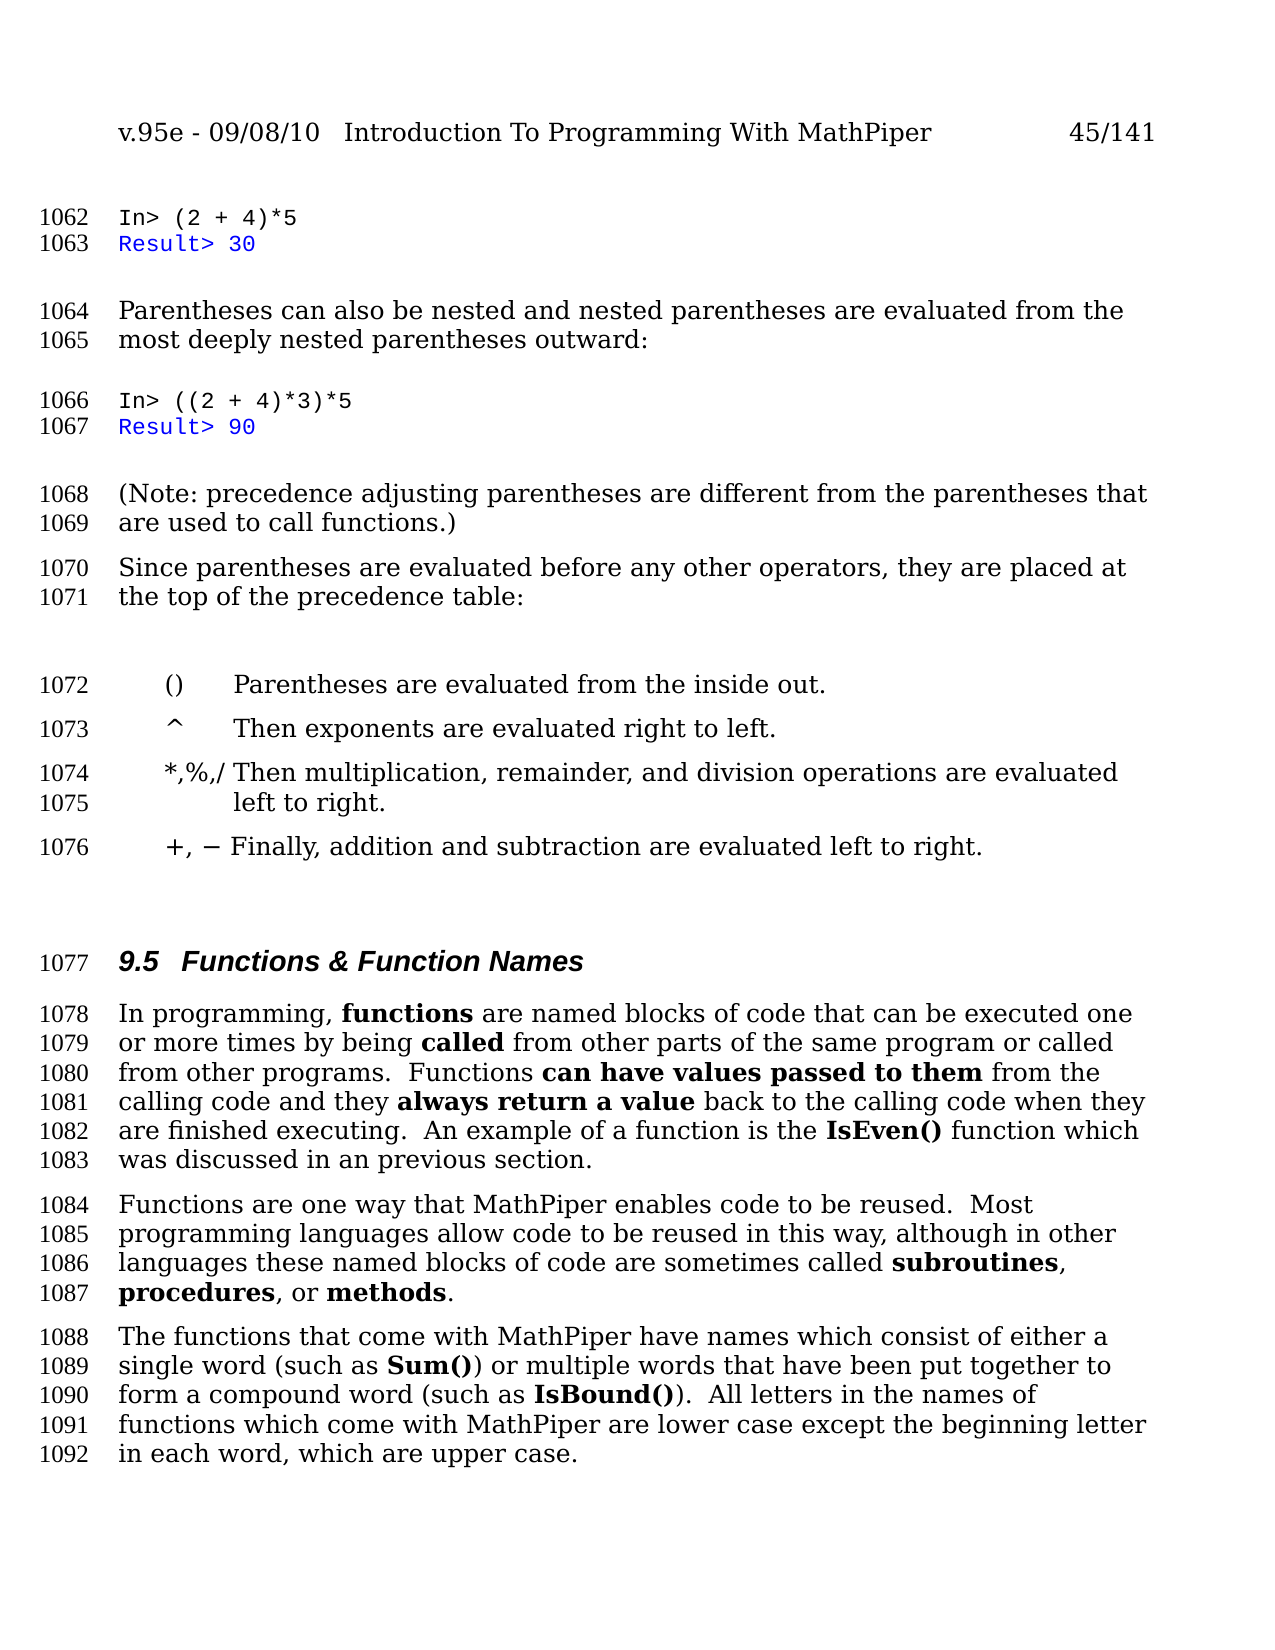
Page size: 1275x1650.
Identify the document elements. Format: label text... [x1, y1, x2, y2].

text In> ((2 + 4)*3)*5 [118, 389, 1157, 415]
text +, − Finally, addition and subtraction are evaluated left to right. [164, 832, 1157, 861]
text Since parentheses are evaluated before any other operators, they are placed at the top of the precedence table: [118, 553, 1157, 611]
text Result> 30 [118, 232, 1157, 258]
text () Parentheses are evaluated from the inside out. [164, 670, 1157, 699]
text *,%,/ Then multiplication, remainder, and division operations are evaluated left to right. [164, 759, 1157, 817]
text (Note: precedence adjusting parentheses are different from the parentheses that are used to call functions.) [118, 479, 1157, 538]
text In> (2 + 4)*5 [118, 206, 1157, 232]
text In programming, functions are named blocks of code that can be executed one or more times by being called from other parts of the same program or called from other programs. Functions can have values passed to them from the calling code and they always return a value back to the calling code when they are finished executing. An example of a function is the IsEven() function which was discussed in an previous section. [118, 999, 1157, 1175]
text ^ Then exponents are evaluated right to left. [164, 714, 1157, 744]
text Parentheses can also be nested and nested parentheses are evaluated from the most deeply nested parentheses outward: [118, 296, 1157, 354]
text Functions are one way that MathPiper enables code to be reused. Most programming languages allow code to be reused in this way, although in other languages these named blocks of code are sometimes called subroutines, procedures, or methods. [118, 1190, 1157, 1307]
text Result> 90 [118, 415, 1157, 441]
subtitle Functions & Function Names [118, 944, 1157, 978]
text The functions that come with MathPiper have names which consist of either a single word (such as Sum()) or multiple words that have been put together to form a compound word (such as IsBound()). All letters in the names of functions which come with MathPiper are lower case except the beginning letter in each word, which are upper case. [118, 1322, 1157, 1468]
